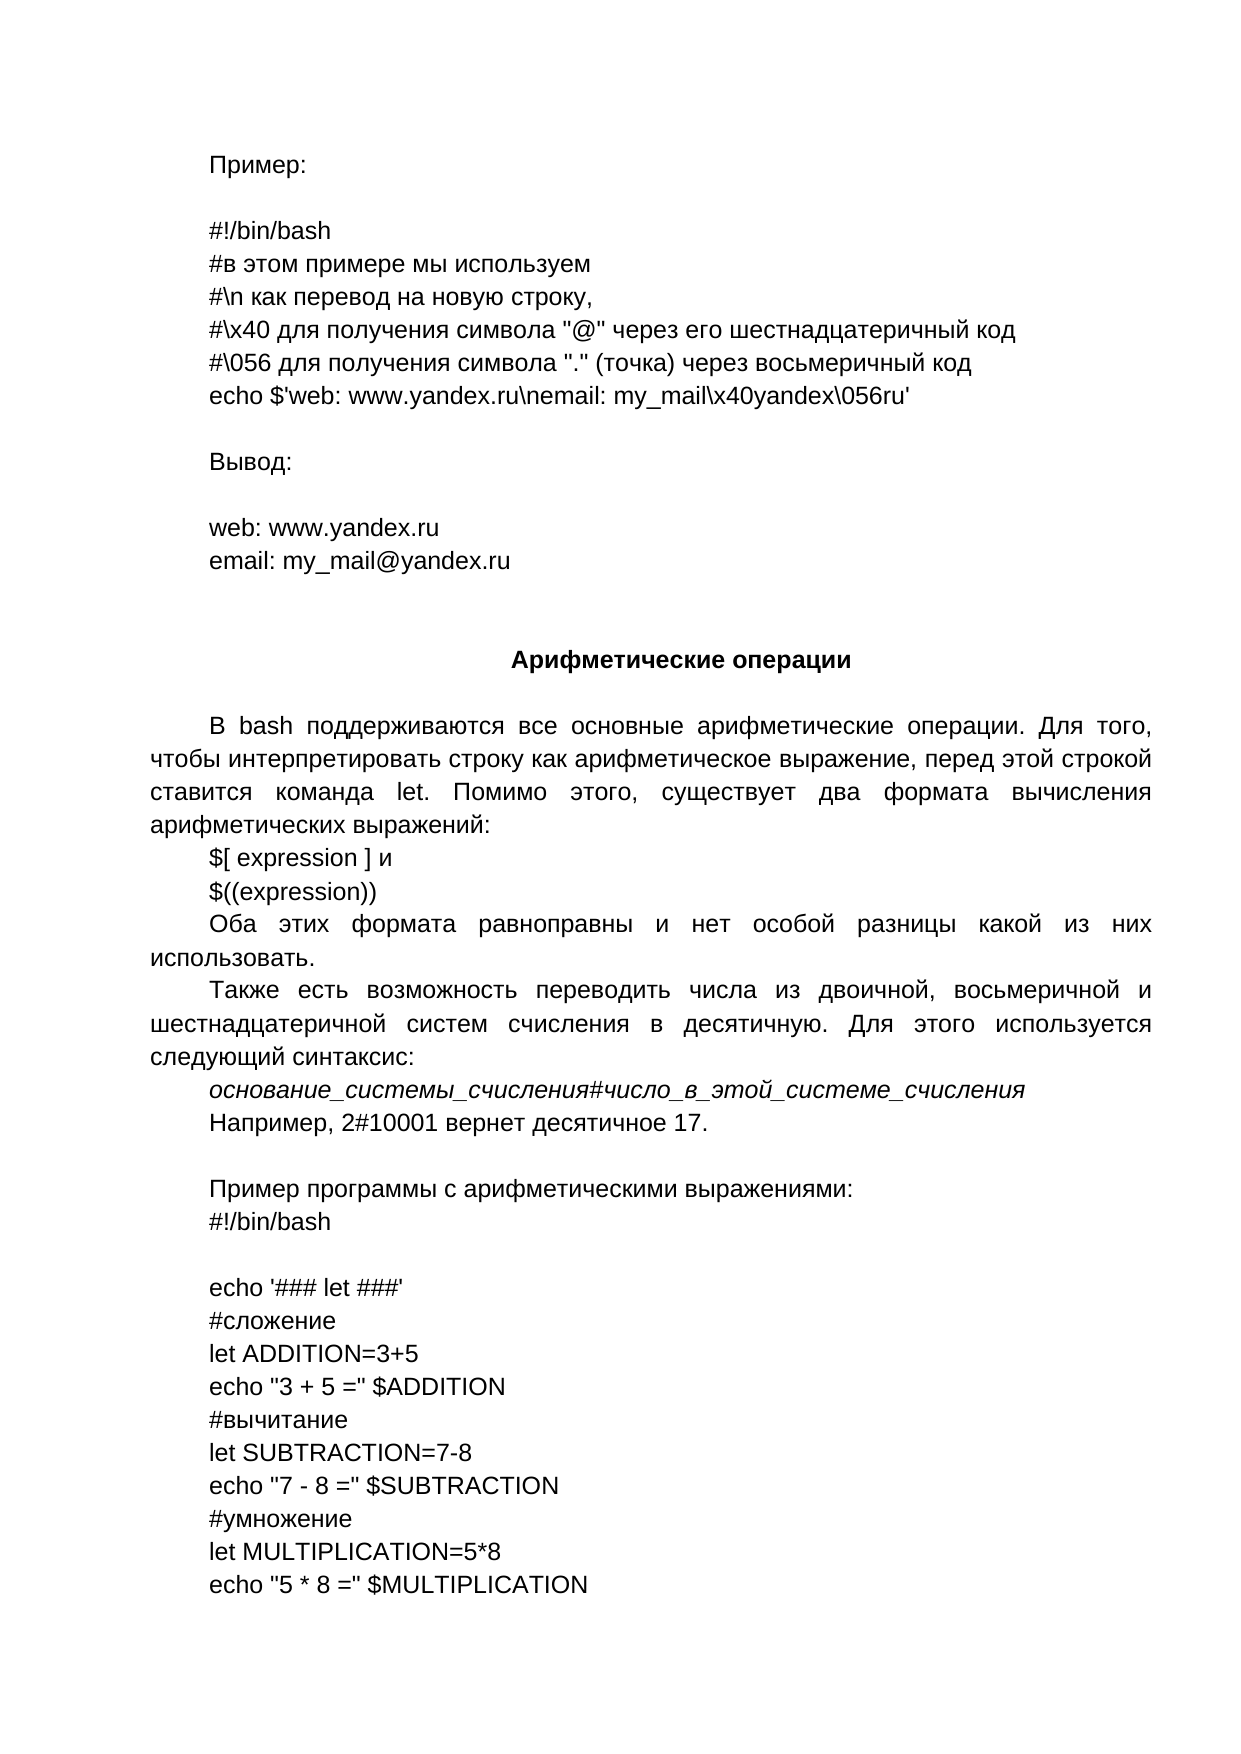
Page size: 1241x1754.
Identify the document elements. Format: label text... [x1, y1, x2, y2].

text email: my_mail@yandex.ru [150, 546, 1153, 575]
text Например, 2#10001 вернет десятичное 17. [150, 1108, 1153, 1136]
text В bash поддерживаются все основные арифметические операции. Для того, чтобы интерпретировать строку как арифметическое выражение, перед этой строкой ставится команда let. Помимо этого, существует два формата вычисления арифметических выражений: [150, 711, 1153, 839]
text let MULTIPLICATION=5*8 [150, 1537, 1153, 1566]
text #\056 для получения символа "." (точка) через восьмеричный код [150, 348, 1153, 377]
text echo "3 + 5 =" $ADDITION [150, 1372, 1153, 1401]
text echo "5 * 8 =" $MULTIPLICATION [150, 1570, 1153, 1599]
text $[ expression ] и [150, 843, 1153, 872]
text echo $'web: www.yandex.ru\nemail: my_mail\x40yandex\056ru' [150, 381, 1153, 410]
text let SUBTRACTION=7-8 [150, 1438, 1153, 1467]
text echo '### let ###' [150, 1273, 1153, 1301]
text Пример программы с арифметическими выражениями: [150, 1174, 1153, 1202]
text #сложение [150, 1306, 1153, 1334]
text #в этом примере мы используем [150, 249, 1153, 278]
text $((expression)) [150, 876, 1153, 905]
text #!/bin/bash [150, 216, 1153, 245]
text echo "7 - 8 =" $SUBTRACTION [150, 1471, 1153, 1499]
text #\n как перевод на новую строку, [150, 282, 1153, 311]
text #\x40 для получения символа "@" через его шестнадцатеричный код [150, 315, 1153, 344]
text #!/bin/bash [150, 1207, 1153, 1235]
text web: www.yandex.ru [150, 513, 1153, 542]
text Пример: [150, 150, 1153, 179]
text Арифметические операции [150, 645, 1153, 674]
text let ADDITION=3+5 [150, 1339, 1153, 1367]
text Также есть возможность переводить числа из двоичной, восьмеричной и шестнадцатеричной систем счисления в десятичную. Для этого используется следующий синтаксис: [150, 976, 1153, 1070]
text Вывод: [150, 447, 1153, 476]
text #вычитание [150, 1405, 1153, 1433]
text Оба этих формата равноправны и нет особой разницы какой из них использовать. [150, 909, 1153, 971]
text основание_системы_счисления#число_в_этой_системе_счисления [150, 1074, 1153, 1103]
text #умножение [150, 1504, 1153, 1533]
